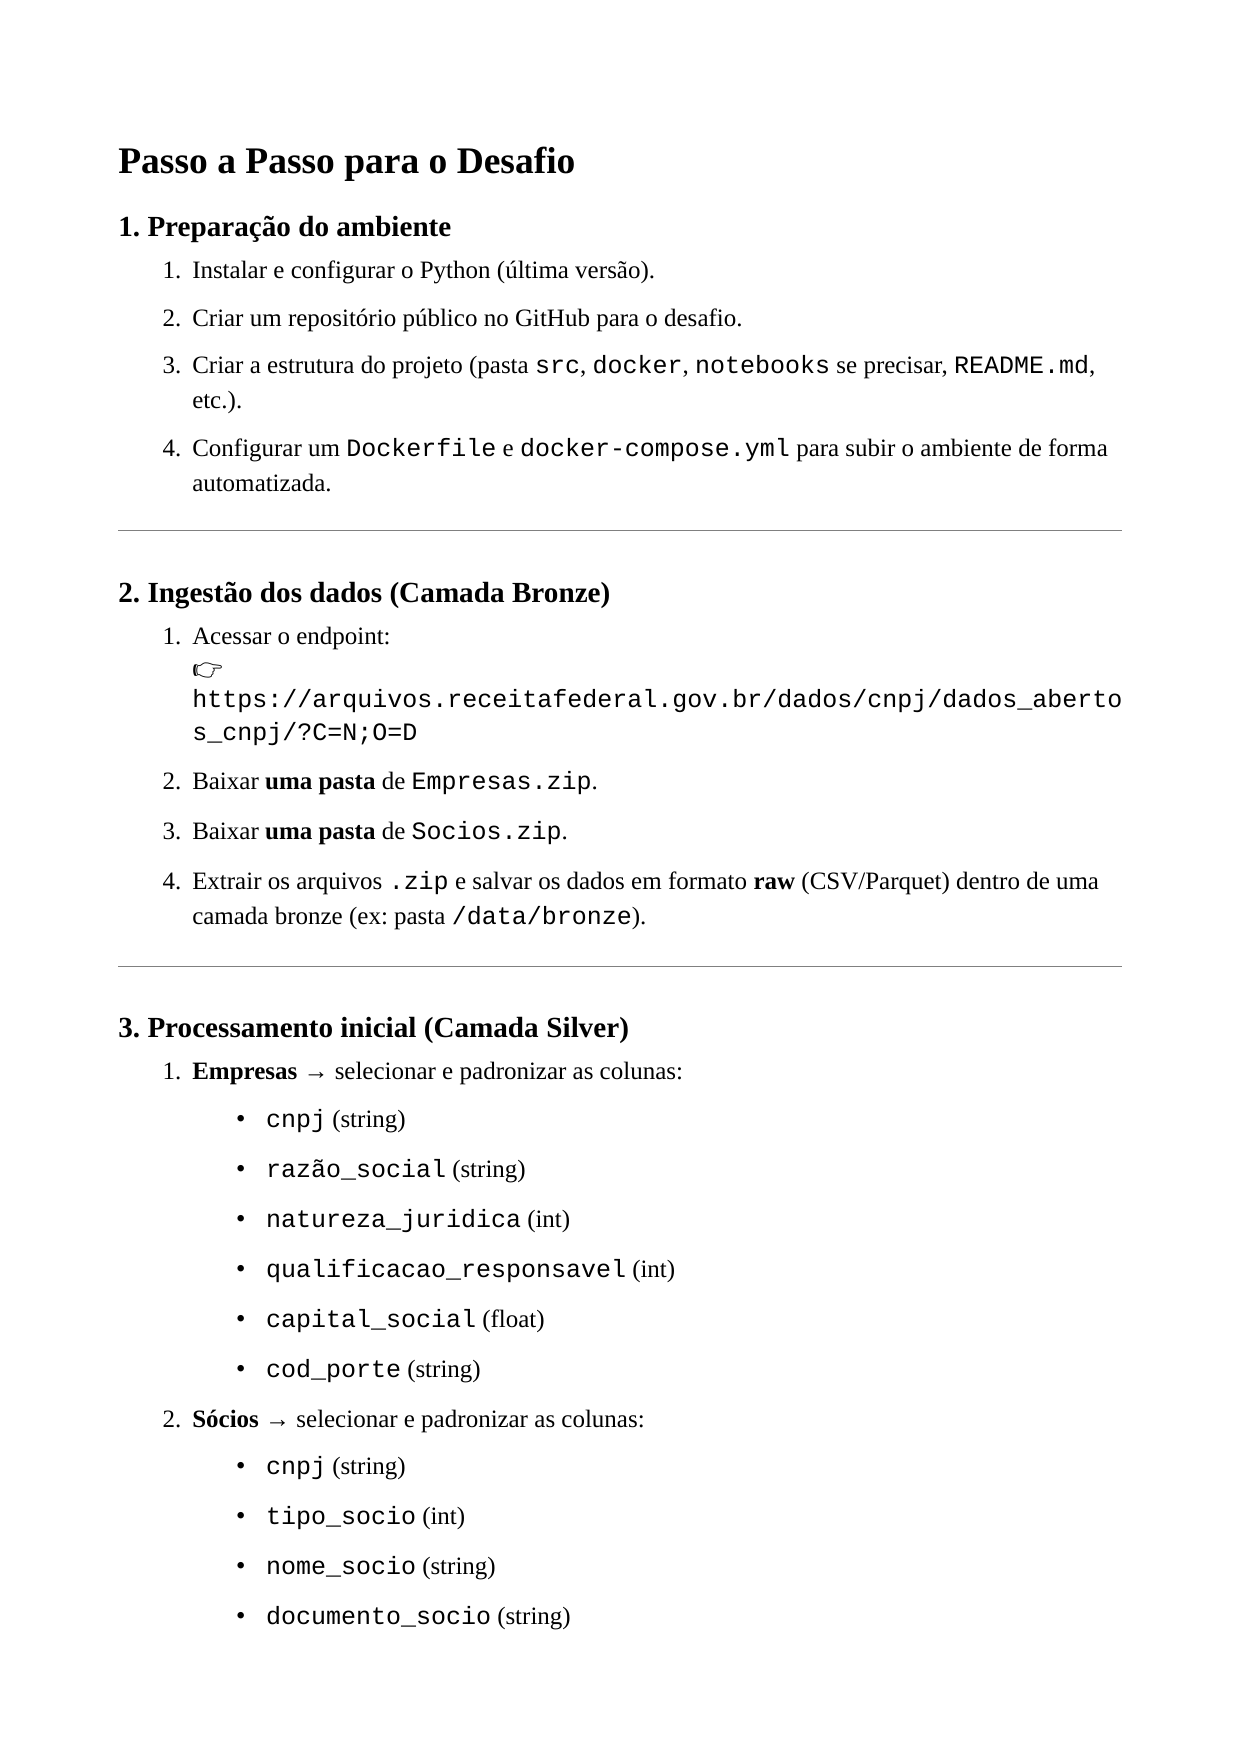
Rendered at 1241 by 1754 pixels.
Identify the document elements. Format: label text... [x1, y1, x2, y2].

list natureza_juridica (int) [236, 1204, 1122, 1235]
list Empresas → selecionar e padronizar as colunas: [162, 1056, 1122, 1085]
list cnpj (string) [236, 1451, 1122, 1482]
list Instalar e configurar o Python (última versão). [162, 255, 1122, 284]
subtitle 2. Ingestão dos dados (Camada Bronze) [118, 575, 1122, 608]
list Baixar uma pasta de Empresas.zip. [162, 766, 1122, 797]
list capital_social (float) [236, 1304, 1122, 1335]
subtitle 3. Processamento inicial (Camada Silver) [118, 1010, 1122, 1044]
list nome_socio (string) [236, 1551, 1122, 1582]
subtitle 1. Preparação do ambiente [118, 209, 1122, 243]
subtitle Passo a Passo para o Desafio [118, 139, 1122, 182]
list razão_social (string) [236, 1154, 1122, 1185]
list tipo_socio (int) [236, 1501, 1122, 1532]
list cnpj (string) [236, 1104, 1122, 1135]
list Extrair os arquivos .zip e salvar os dados em formato raw (CSV/Parquet) dentro de uma camada bronze (ex: pasta /data/bronze). [162, 866, 1122, 932]
list Configurar um Dockerfile e docker-compose.yml para subir o ambiente de forma automatizada. [162, 433, 1122, 497]
list Criar um repositório público no GitHub para o desafio. [162, 303, 1122, 332]
list Acessar o endpoint: 👉 https://arquivos.receitafederal.gov.br/dados/cnpj/dados_abertos_cnpj/?C=N;O=D [162, 621, 1122, 747]
list Baixar uma pasta de Socios.zip. [162, 816, 1122, 847]
list cod_porte (string) [236, 1354, 1122, 1385]
list Sócios → selecionar e padronizar as colunas: [162, 1404, 1122, 1433]
list qualificacao_responsavel (int) [236, 1254, 1122, 1285]
list documento_socio (string) [236, 1601, 1122, 1632]
list Criar a estrutura do projeto (pasta src, docker, notebooks se precisar, README.md, etc.). [162, 350, 1122, 414]
